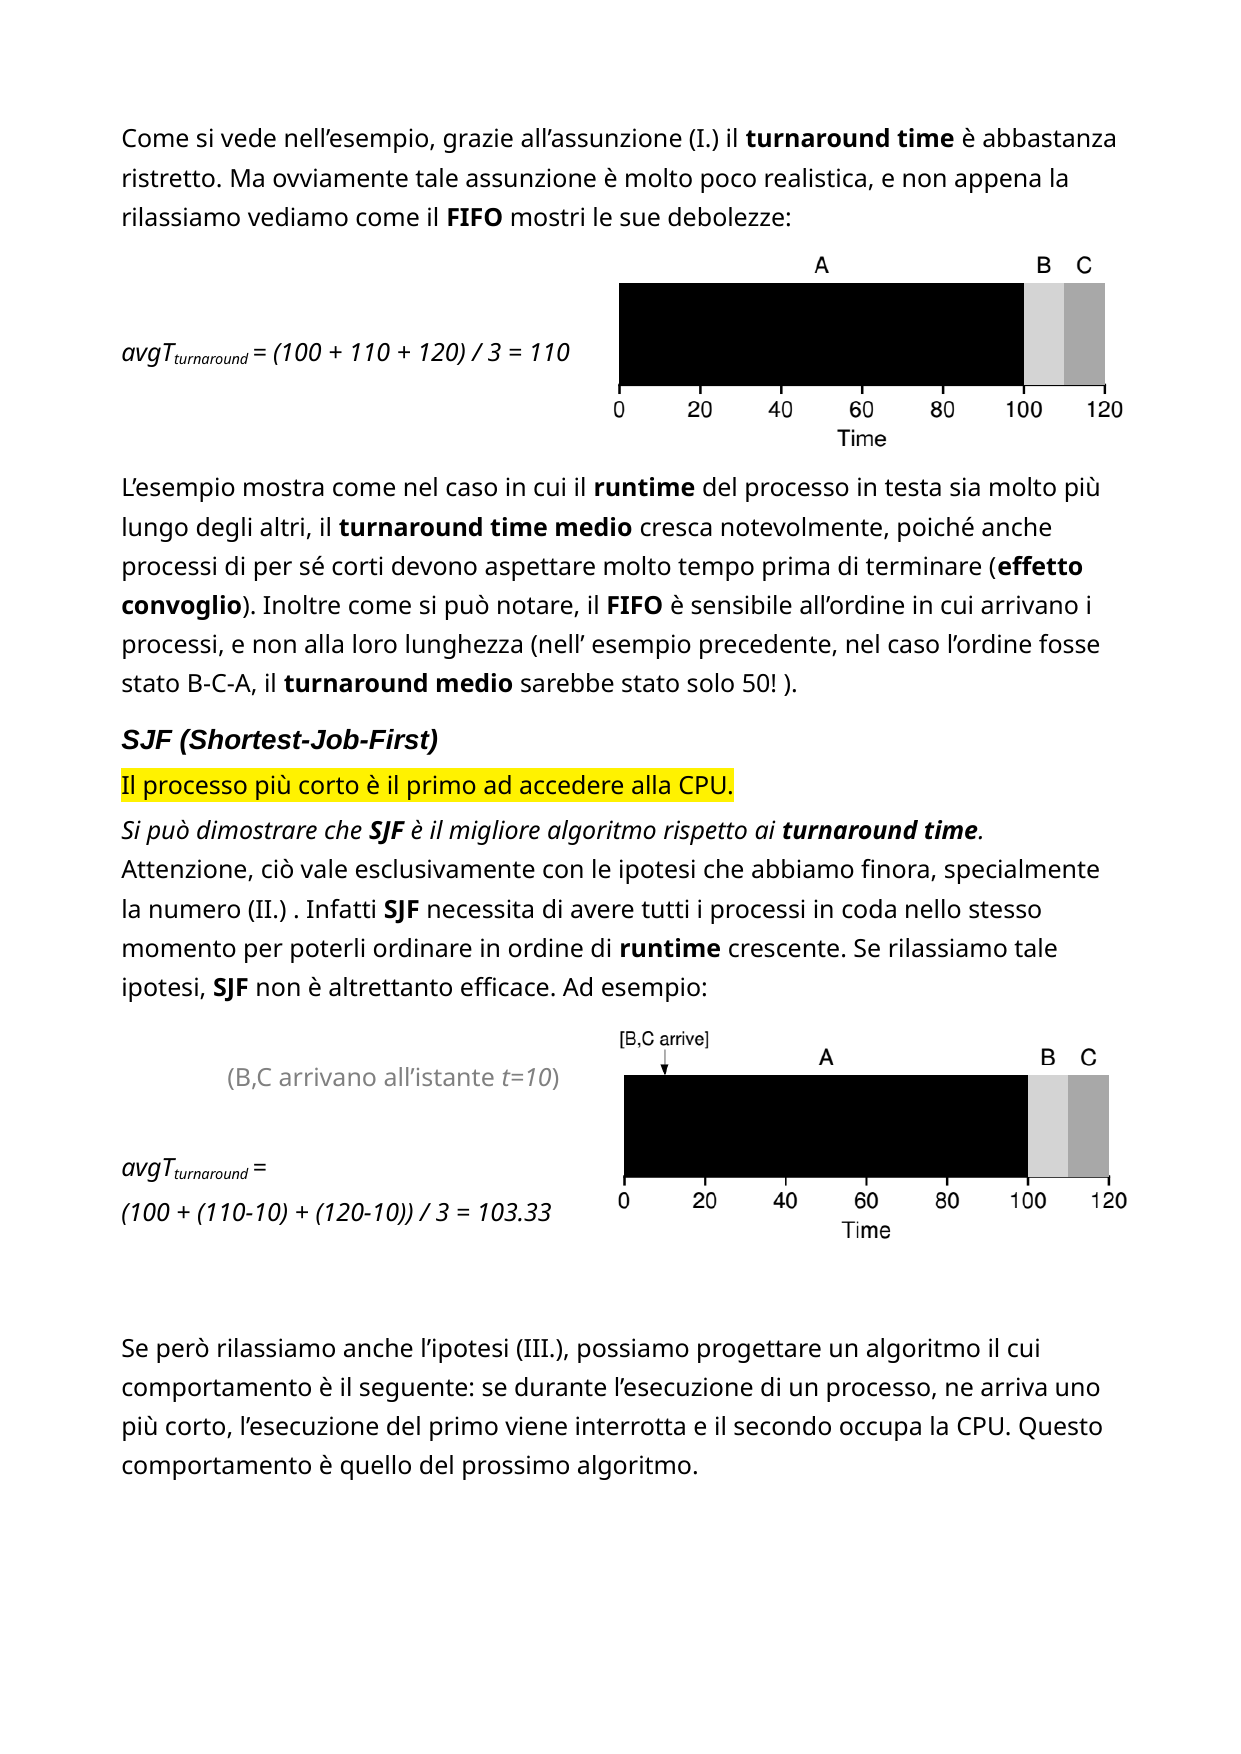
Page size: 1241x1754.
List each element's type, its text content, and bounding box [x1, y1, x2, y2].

subtitle SJF (Shortest-Job-First) [121, 723, 1119, 755]
text avgTturnaround = [121, 1150, 587, 1184]
text (B,C arrivano all’istante t=10) [121, 1060, 587, 1094]
text Si può dimostrare che SJF è il migliore algoritmo rispetto ai turnaround time. Attenzione, ciò vale esclusivamente con le ipotesi che abbiamo finora, specialmente la numero (II.) . Infatti SJF necessita di avere tutti i processi in coda nello stesso momento per poterli ordinare in ordine di runtime crescente. Se rilassiamo tale ipotesi, SJF non è altrettanto efficace. Ad esempio: [121, 813, 1119, 1004]
picture [587, 1014, 1152, 1256]
text Se però rilassiamo anche l’ipotesi (III.), possiamo progettare un algoritmo il cui comportamento è il seguente: se durante l’esecuzione di un processo, ne arriva uno più corto, l’esecuzione del primo viene interrotta e il secondo occupa la CPU. Questo comportamento è quello del prossimo algoritmo. [121, 1330, 1119, 1482]
text (100 + (110-10) + (120-10)) / 3 = 103.33 [121, 1195, 587, 1229]
text L’esempio mostra come nel caso in cui il runtime del processo in testa sia molto più lungo degli altri, il turnaround time medio cresca notevolmente, poiché anche processi di per sé corti devono aspettare molto tempo prima di terminare (effetto convoglio). Inoltre come si può notare, il FIFO è sensibile all’ordine in cui arrivano i processi, e non alla loro lunghezza (nell’ esempio precedente, nel caso l’ordine fosse stato B-C-A, il turnaround medio sarebbe stato solo 50! ). [121, 470, 1119, 700]
text Come si vede nell’esempio, grazie all’assunzione (I.) il turnaround time è abbastanza ristretto. Ma ovviamente tale assunzione è molto poco realistica, e non appena la rilassiamo vediamo come il FIFO mostri le sue debolezze: [121, 121, 1119, 233]
text Il processo più corto è il primo ad accedere alla CPU. [121, 768, 1119, 802]
text avgTturnaround = (100 + 110 + 120) / 3 = 110 [121, 335, 590, 369]
picture [590, 244, 1139, 453]
